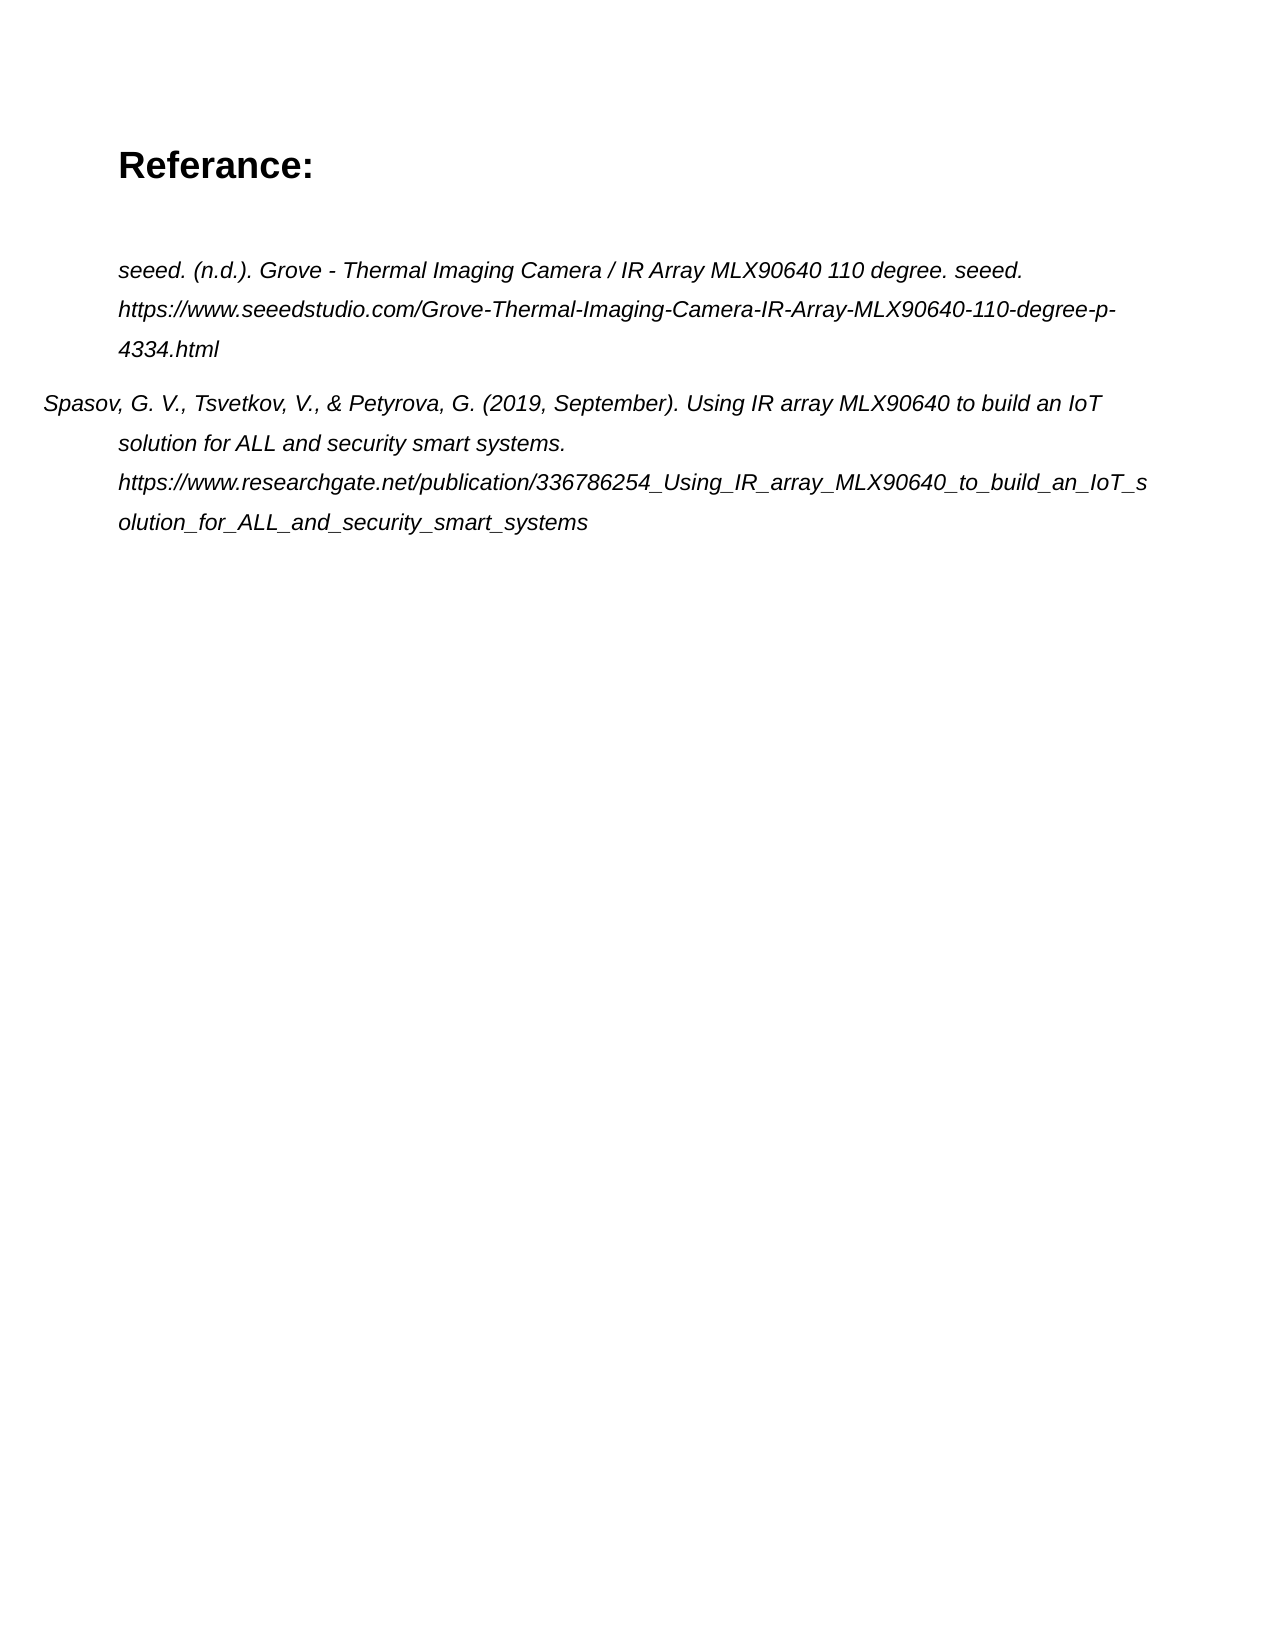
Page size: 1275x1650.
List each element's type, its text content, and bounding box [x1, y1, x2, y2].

text Spasov, G. V., Tsvetkov, V., & Petyrova, G. (2019, September). Using IR array MLX90640 to build an IoT solution for ALL and security smart systems. https://www.researchgate.net/publication/336786254_Using_IR_array_MLX90640_to_build_an_IoT_solution_for_ALL_and_security_smart_systems [43, 390, 1157, 535]
text seeed. (n.d.). Grove - Thermal Imaging Camera / IR Array MLX90640 110 degree. seeed. https://www.seeedstudio.com/Grove-Thermal-Imaging-Camera-IR-Array-MLX90640-110-degree-p-4334.html [118, 257, 1157, 362]
subtitle Referance: [118, 143, 1157, 187]
